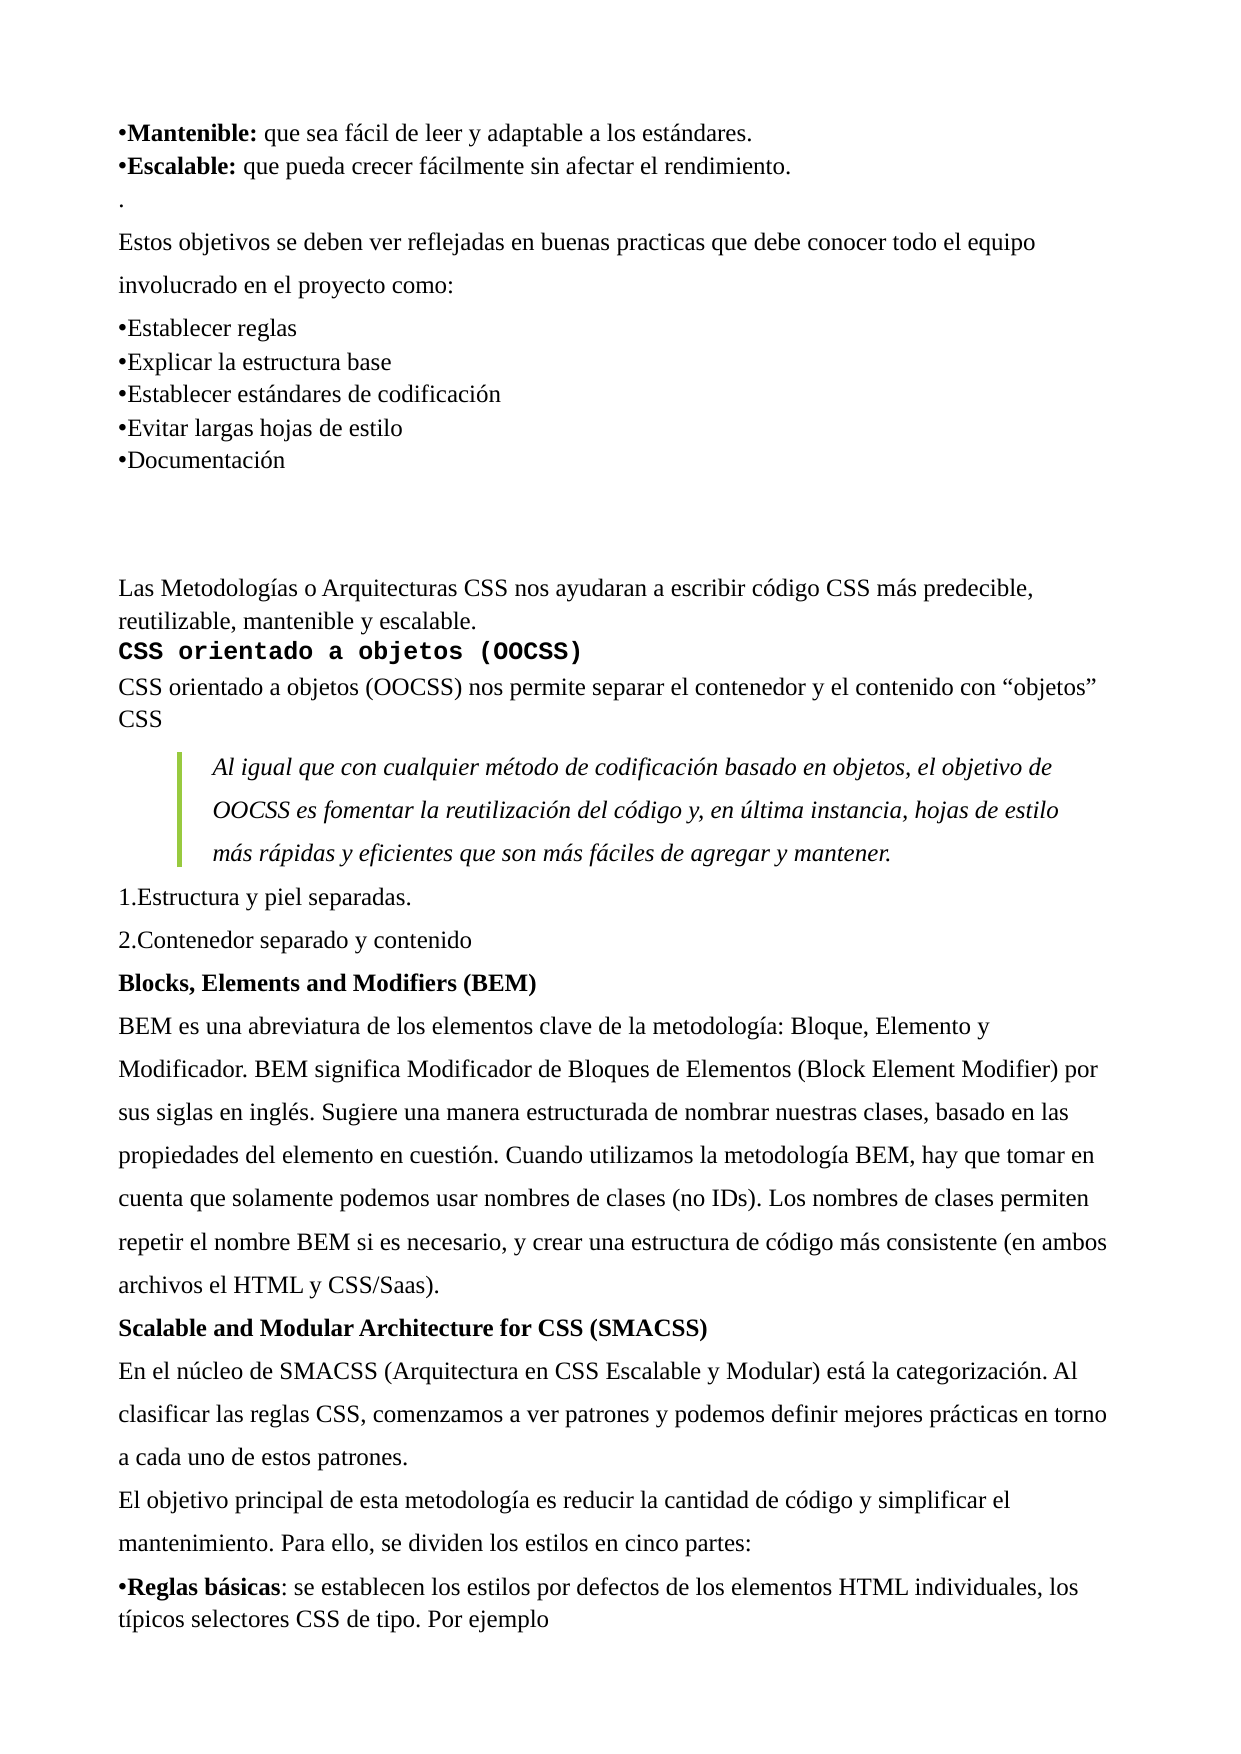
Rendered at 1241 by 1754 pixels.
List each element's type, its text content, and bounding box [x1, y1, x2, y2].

list Explicar la estructura base [118, 347, 1122, 375]
list Evitar largas hojas de estilo [118, 413, 1122, 441]
text Scalable and Modular Architecture for CSS (SMACSS) En el núcleo de SMACSS (Arquitectura en CSS Escalable y Modular) está la categorización. Al clasificar las reglas CSS, comenzamos a ver patrones y podemos definir mejores prácticas en torno a cada uno de estos patrones. El objetivo principal de esta metodología es reducir la cantidad de código y simplificar el mantenimiento. Para ello, se dividen los estilos en cinco partes: [118, 1313, 1122, 1557]
list Mantenible: que sea fácil de leer y adaptable a los estándares. [118, 118, 1122, 147]
list Reglas básicas: se establecen los estilos por defectos de los elementos HTML individuales, los típicos selectores CSS de tipo. Por ejemplo [118, 1572, 1122, 1633]
list Establecer estándares de codificación [118, 379, 1122, 408]
text . Estos objetivos se deben ver reflejadas en buenas practicas que debe conocer todo el equipo involucrado en el proyecto como: [118, 184, 1122, 299]
text Al igual que con cualquier método de codificación basado en objetos, el objetivo de OOCSS es fomentar la reutilización del código y, en última instancia, hojas de estilo más rápidas y eficientes que son más fáciles de agregar y mantener. [182, 752, 1063, 867]
list Estructura y piel separadas. [118, 882, 1122, 910]
list Contenedor separado y contenido [118, 925, 1122, 953]
text Blocks, Elements and Modifiers (BEM) BEM es una abreviatura de los elementos clave de la metodología: Bloque, Elemento y Modificador. BEM significa Modificador de Bloques de Elementos (Block Element Modifier) por sus siglas en inglés. Sugiere una manera estructurada de nombrar nuestras clases, basado en las propiedades del elemento en cuestión. Cuando utilizamos la metodología BEM, hay que tomar en cuenta que solamente podemos usar nombres de clases (no IDs). Los nombres de clases permiten repetir el nombre BEM si es necesario, y crear una estructura de código más consistente (en ambos archivos el HTML y CSS/Saas). [118, 968, 1122, 1298]
list Establecer reglas [118, 313, 1122, 342]
text Las Metodologías o Arquitecturas CSS nos ayudaran a escribir código CSS más predecible, reutilizable, mantenible y escalable. CSS orientado a objetos (OOCSS) CSS orientado a objetos (OOCSS) nos permite separar el contenedor y el contenido con “objetos” CSS [118, 573, 1122, 733]
list Documentación [118, 446, 1122, 474]
list Escalable: que pueda crecer fácilmente sin afectar el rendimiento. [118, 151, 1122, 180]
